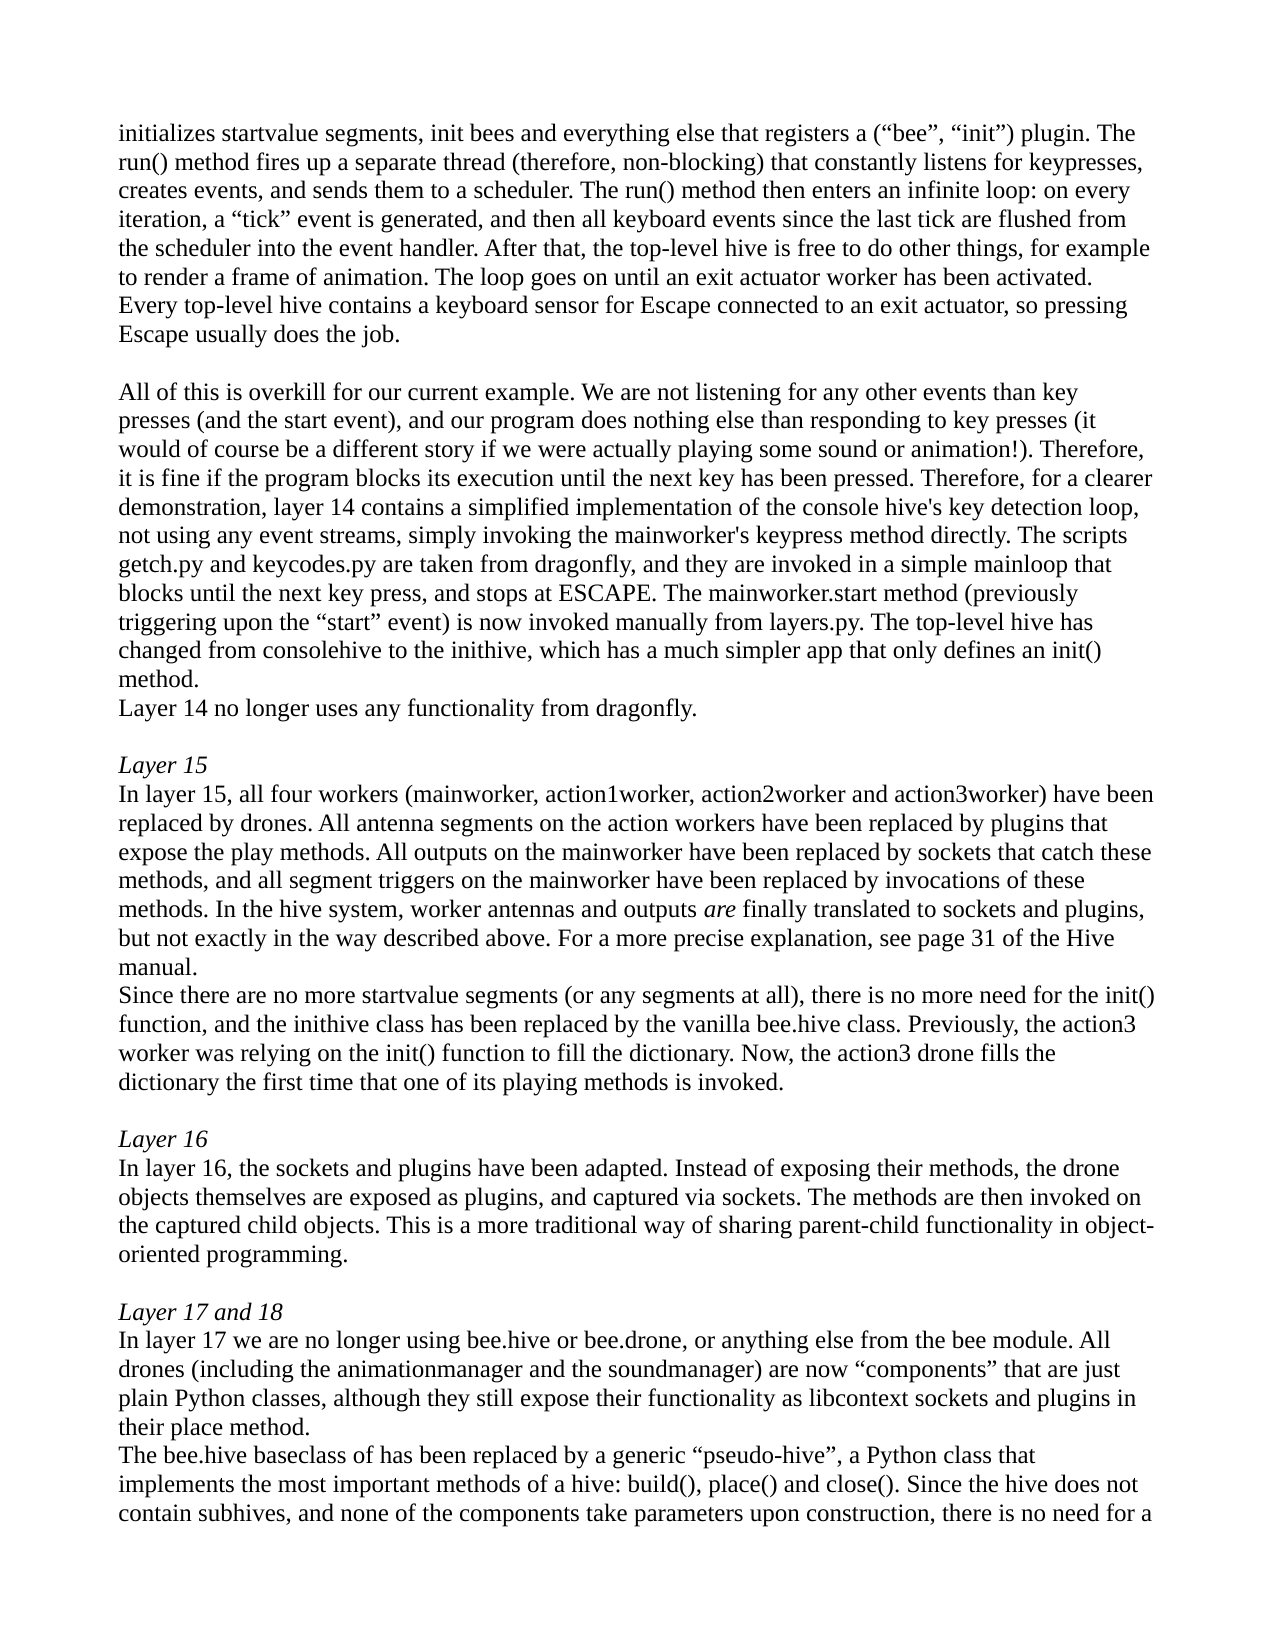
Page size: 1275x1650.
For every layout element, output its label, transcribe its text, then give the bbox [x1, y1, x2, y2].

text In layer 17 we are no longer using bee.hive or bee.drone, or anything else from the bee module. All drones (including the animationmanager and the soundmanager) are now “components” that are just plain Python classes, although they still expose their functionality as libcontext sockets and plugins in their place method. [118, 1326, 1157, 1441]
text The bee.hive baseclass of has been replaced by a generic “pseudo-hive”, a Python class that implements the most important methods of a hive: build(), place() and close(). Since the hive does not contain subhives, and none of the components take parameters upon construction, there is no need for a [118, 1441, 1157, 1527]
text Layer 17 and 18 [118, 1297, 1157, 1326]
text Layer 15 [118, 751, 1157, 779]
text Layer 16 [118, 1124, 1157, 1153]
text initializes startvalue segments, init bees and everything else that registers a (“bee”, “init”) plugin. The run() method fires up a separate thread (therefore, non-blocking) that constantly listens for keypresses, creates events, and sends them to a scheduler. The run() method then enters an infinite loop: on every iteration, a “tick” event is generated, and then all keyboard events since the last tick are flushed from the scheduler into the event handler. After that, the top-level hive is free to do other things, for example to render a frame of animation. The loop goes on until an exit actuator worker has been activated. Every top-level hive contains a keyboard sensor for Escape connected to an exit actuator, so pressing Escape usually does the job. [118, 118, 1157, 348]
text All of this is overkill for our current example. We are not listening for any other events than key presses (and the start event), and our program does nothing else than responding to key presses (it would of course be a different story if we were actually playing some sound or animation!). Therefore, it is fine if the program blocks its execution until the next key has been pressed. Therefore, for a clearer demonstration, layer 14 contains a simplified implementation of the console hive's key detection loop, not using any event streams, simply invoking the mainworker's keypress method directly. The scripts getch.py and keycodes.py are taken from dragonfly, and they are invoked in a simple mainloop that blocks until the next key press, and stops at ESCAPE. The mainworker.start method (previously triggering upon the “start” event) is now invoked manually from layers.py. The top-level hive has changed from consolehive to the inithive, which has a much simpler app that only defines an init() method. [118, 377, 1157, 693]
text Since there are no more startvalue segments (or any segments at all), there is no more need for the init() function, and the inithive class has been replaced by the vanilla bee.hive class. Previously, the action3 worker was relying on the init() function to fill the dictionary. Now, the action3 drone fills the dictionary the first time that one of its playing methods is invoked. [118, 981, 1157, 1096]
text Layer 14 no longer uses any functionality from dragonfly. [118, 693, 1157, 722]
text In layer 16, the sockets and plugins have been adapted. Instead of exposing their methods, the drone objects themselves are exposed as plugins, and captured via sockets. The methods are then invoked on the captured child objects. This is a more traditional way of sharing parent-child functionality in object-oriented programming. [118, 1153, 1157, 1268]
text In layer 15, all four workers (mainworker, action1worker, action2worker and action3worker) have been replaced by drones. All antenna segments on the action workers have been replaced by plugins that expose the play methods. All outputs on the mainworker have been replaced by sockets that catch these methods, and all segment triggers on the mainworker have been replaced by invocations of these methods. In the hive system, worker antennas and outputs are finally translated to sockets and plugins, but not exactly in the way described above. For a more precise explanation, see page 31 of the Hive manual. [118, 779, 1157, 981]
